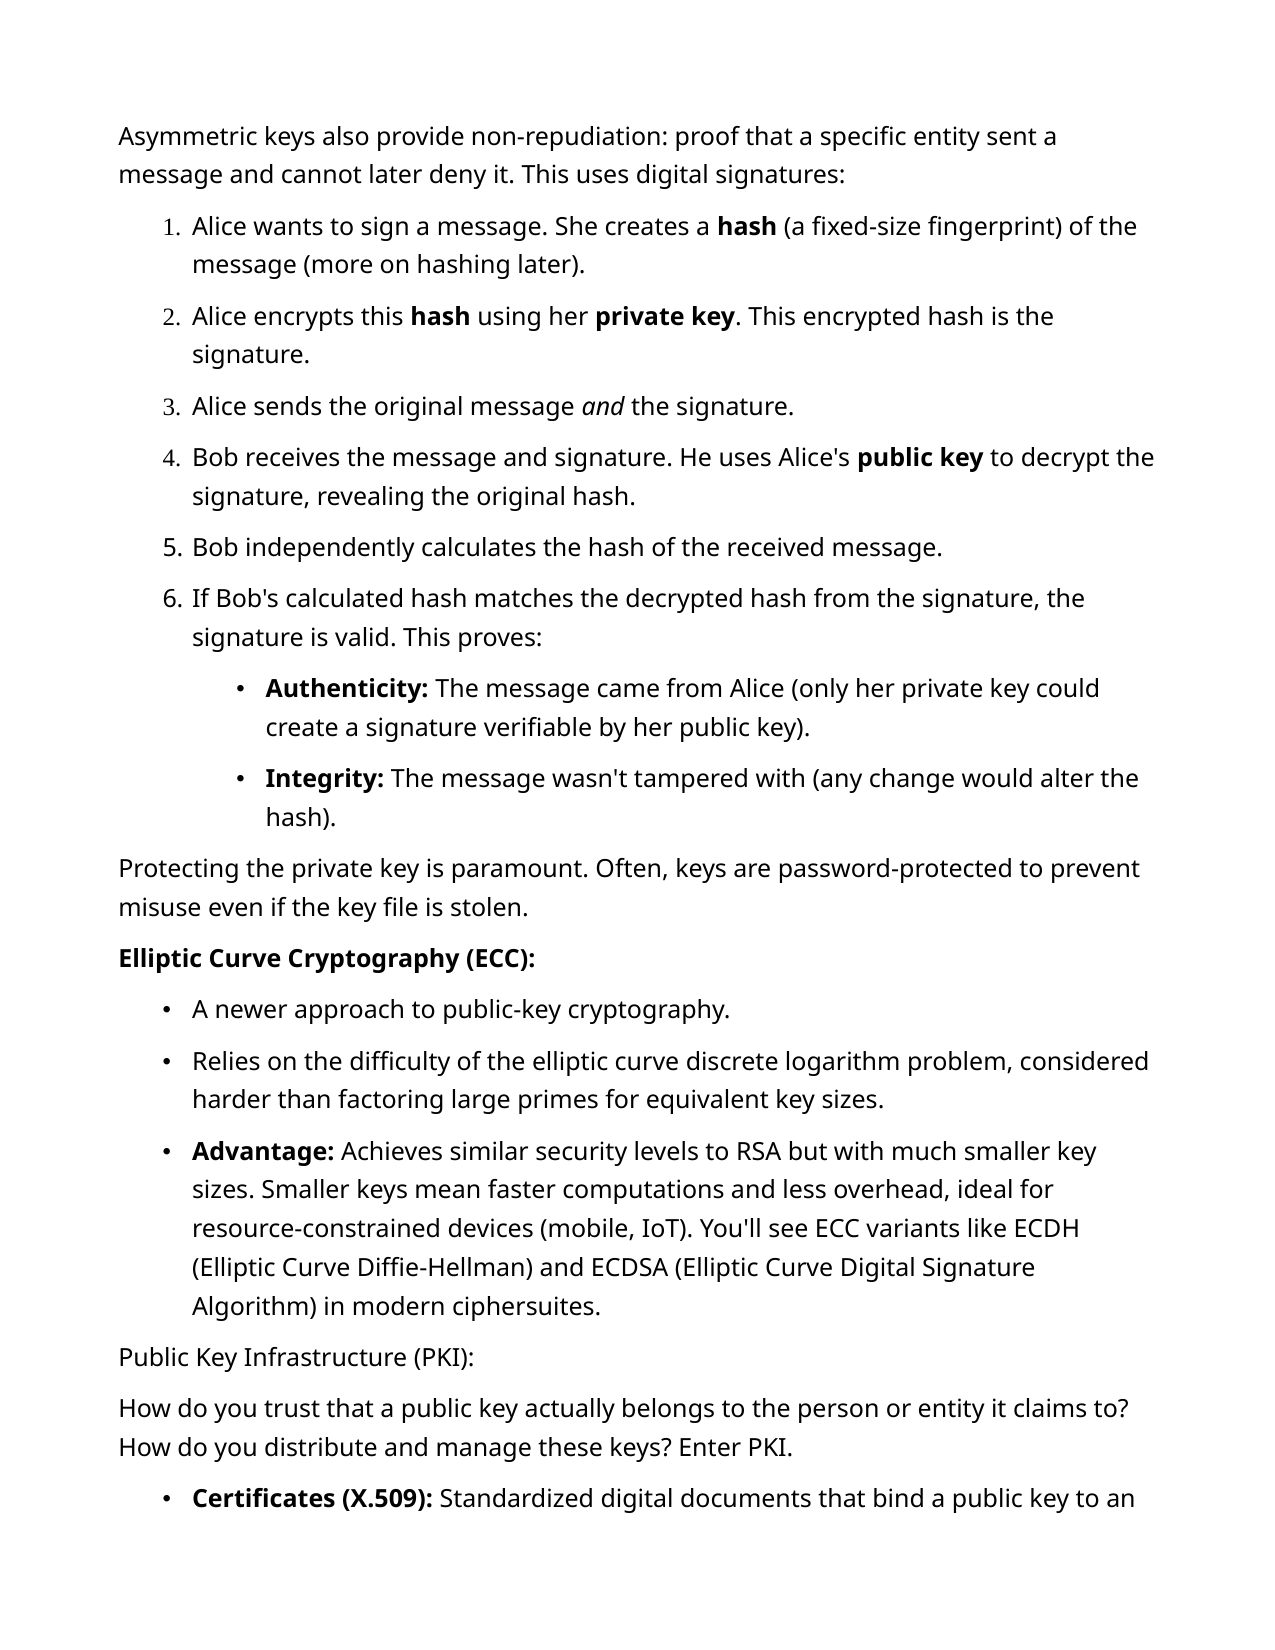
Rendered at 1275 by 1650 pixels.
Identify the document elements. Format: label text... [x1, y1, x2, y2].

list Bob independently calculates the hash of the received message. [162, 529, 1157, 563]
list Integrity: The message wasn't tampered with (any change would alter the hash). [236, 761, 1157, 833]
list Advantage: Achieves similar security levels to RSA but with much smaller key sizes. Smaller keys mean faster computations and less overhead, ideal for resource-constrained devices (mobile, IoT). You'll see ECC variants like ECDH (Elliptic Curve Diffie-Hellman) and ECDSA (Elliptic Curve Digital Signature Algorithm) in modern ciphersuites. [162, 1133, 1157, 1322]
text Public Key Infrastructure (PKI): [118, 1339, 1157, 1373]
list Certificates (X.509): Standardized digital documents that bind a public key to an [162, 1481, 1157, 1515]
list Alice wants to sign a message. She creates a hash (a fixed-size fingerprint) of the message (more on hashing later). [162, 208, 1157, 281]
text Elliptic Curve Cryptography (ECC): [118, 941, 1157, 975]
list If Bob's calculated hash matches the decrypted hash from the signature, the signature is valid. This proves: [162, 581, 1157, 653]
list Bob receives the message and signature. He uses Alice's public key to decrypt the signature, revealing the original hash. [162, 439, 1157, 512]
text Protecting the private key is paramount. Often, keys are password-protected to prevent misuse even if the key file is stolen. [118, 851, 1157, 923]
list Alice sends the original message and the signature. [162, 388, 1157, 422]
list Relies on the difficulty of the elliptic curve discrete logarithm problem, considered harder than factoring large primes for equivalent key sizes. [162, 1043, 1157, 1116]
text Asymmetric keys also provide non-repudiation: proof that a specific entity sent a message and cannot later deny it. This uses digital signatures: [118, 118, 1157, 191]
list Alice encrypts this hash using her private key. This encrypted hash is the signature. [162, 298, 1157, 371]
list A newer approach to public-key cryptography. [162, 992, 1157, 1026]
text How do you trust that a public key actually belongs to the person or entity it claims to? How do you distribute and manage these keys? Enter PKI. [118, 1391, 1157, 1463]
list Authenticity: The message came from Alice (only her private key could create a signature verifiable by her public key). [236, 671, 1157, 743]
